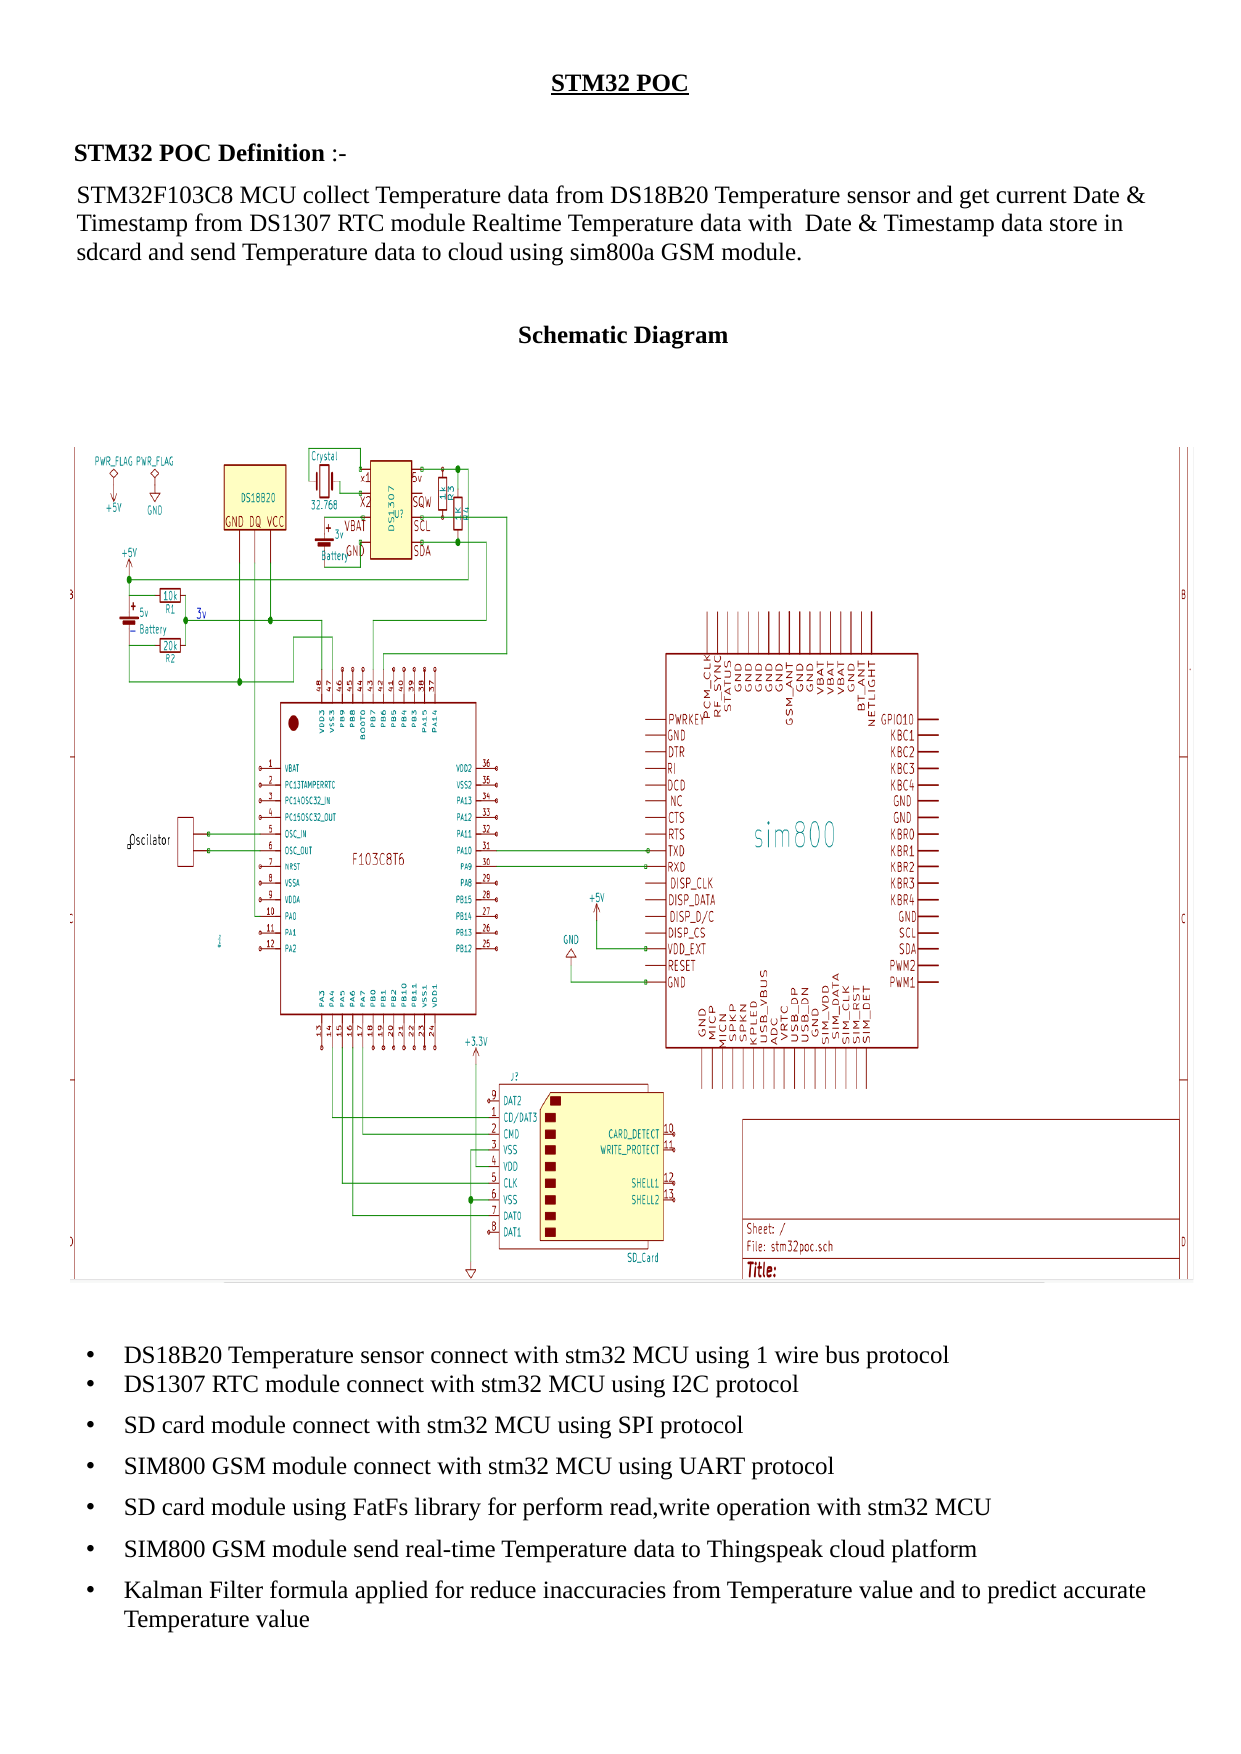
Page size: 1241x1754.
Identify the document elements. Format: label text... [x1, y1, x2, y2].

list SD card module using FatFs library for perform read,write operation with stm32 MCU [86, 1492, 1191, 1521]
text Schematic Diagram [48, 320, 1191, 348]
picture [70, 447, 1194, 1283]
list SIM800 GSM module send real-time Temperature data to Thingspeak cloud platform [86, 1534, 1191, 1562]
text STM32 POC Definition :- [48, 138, 1191, 167]
list SIM800 GSM module connect with stm32 MCU using UART protocol [86, 1451, 1191, 1480]
list SD card module connect with stm32 MCU using SPI protocol [86, 1410, 1191, 1439]
text STM32 POC [48, 68, 1191, 97]
text STM32F103C8 MCU collect Temperature data from DS18B20 Temperature sensor and get current Date & Timestamp from DS1307 RTC module Realtime Temperature data with Date & Timestamp data store in sdcard and send Temperature data to cloud using sim800a GSM module. [76, 180, 1163, 266]
list DS1307 RTC module connect with stm32 MCU using I2C protocol [86, 1369, 1191, 1397]
list Kalman Filter formula applied for reduce inaccuracies from Temperature value and to predict accurate Temperature value [86, 1575, 1191, 1632]
list DS18B20 Temperature sensor connect with stm32 MCU using 1 wire bus protocol [86, 1340, 1191, 1369]
